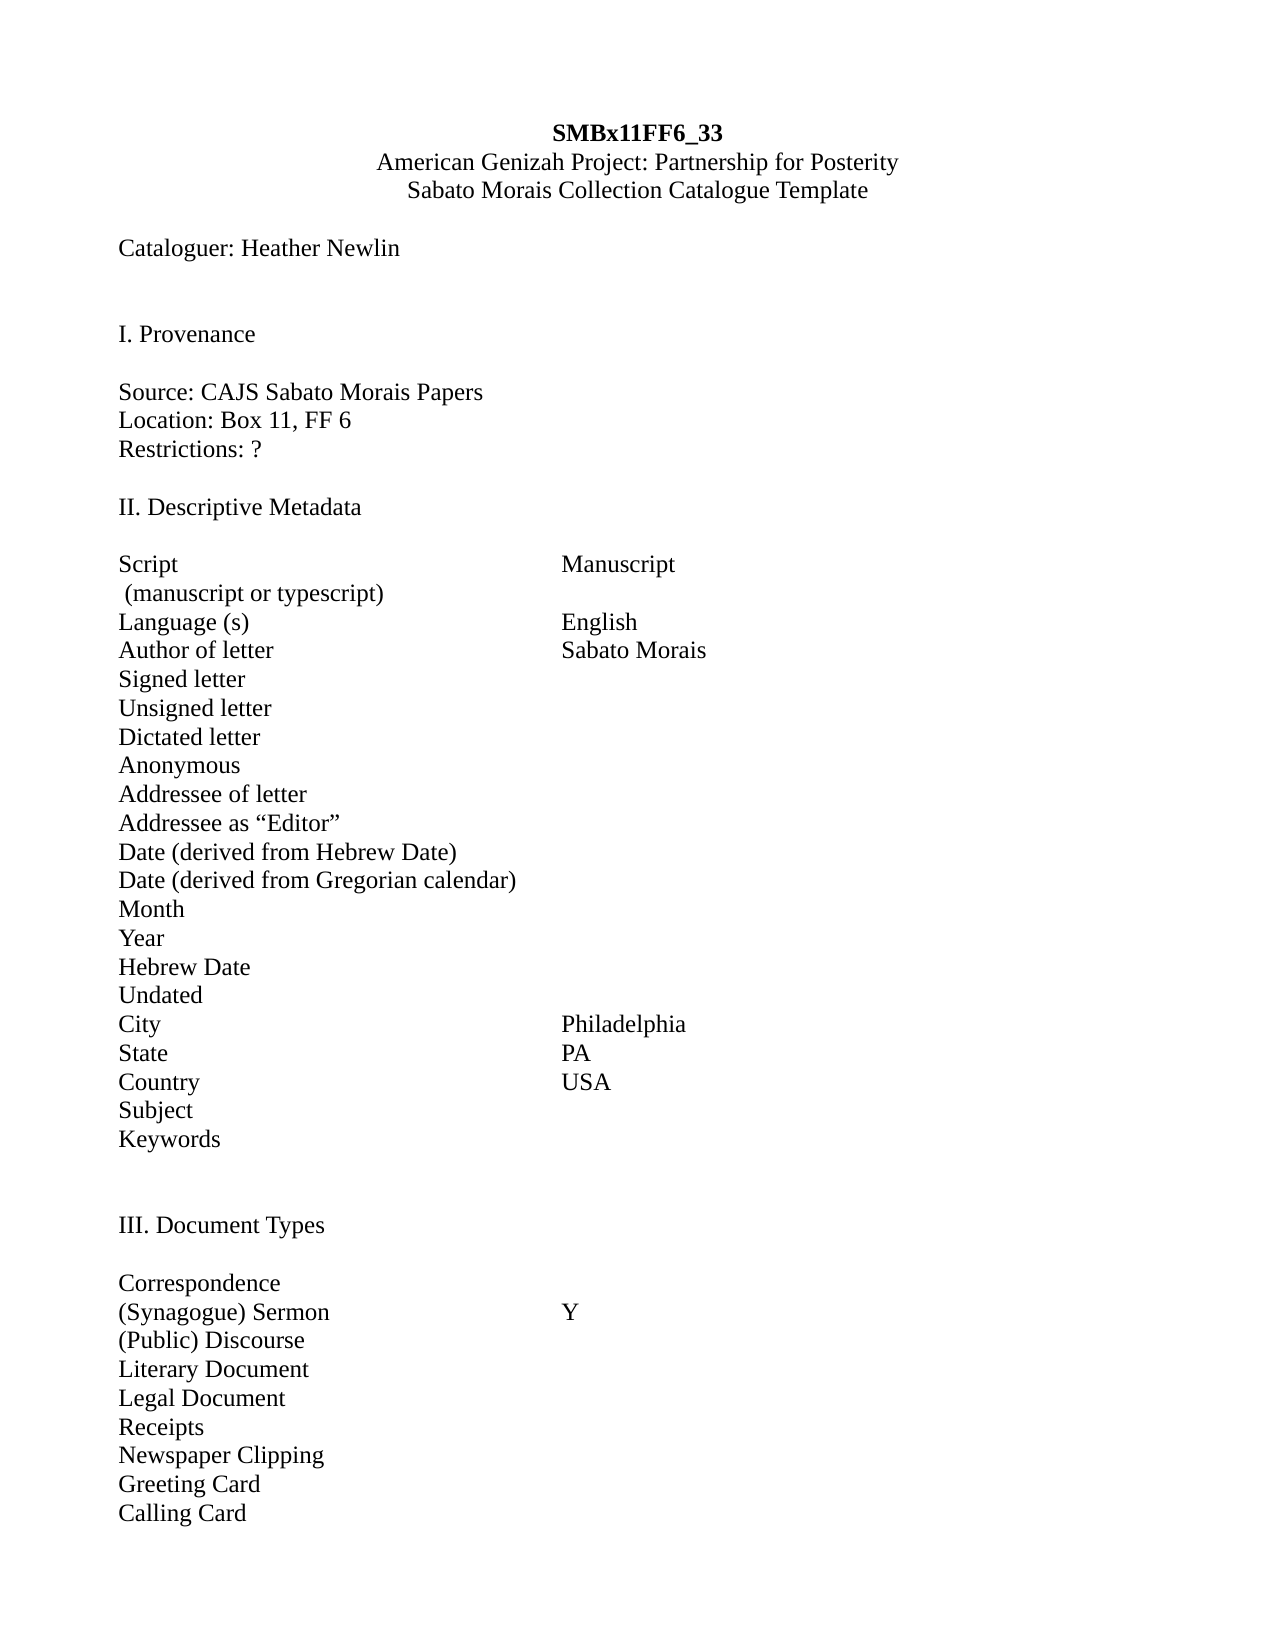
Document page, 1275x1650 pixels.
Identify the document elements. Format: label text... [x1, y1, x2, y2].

text Greeting Card [118, 1469, 1157, 1498]
text Dictated letter [118, 722, 1157, 751]
text Subject [118, 1096, 1157, 1124]
text Restrictions: ? [118, 434, 1157, 463]
text Addressee as “Editor” [118, 808, 1157, 837]
text City Philadelphia [118, 1009, 1157, 1038]
text Language (s) English [118, 607, 1157, 636]
text Signed letter [118, 664, 1157, 693]
text (Synagogue) Sermon Y [118, 1297, 1157, 1326]
text Keywords [118, 1124, 1157, 1153]
text Literary Document [118, 1354, 1157, 1383]
text Script Manuscript [118, 549, 1157, 578]
text Receipts [118, 1412, 1157, 1441]
text Sabato Morais Collection Catalogue Template [118, 176, 1157, 204]
text Month [118, 894, 1157, 923]
text State PA [118, 1038, 1157, 1067]
text Source: CAJS Sabato Morais Papers [118, 377, 1157, 406]
text Newspaper Clipping [118, 1441, 1157, 1469]
text Addressee of letter [118, 779, 1157, 808]
text Correspondence [118, 1268, 1157, 1297]
text Location: Box 11, FF 6 [118, 406, 1157, 434]
text Unsigned letter [118, 693, 1157, 722]
text SMBx11FF6_33 [118, 118, 1157, 147]
text (manuscript or typescript) [118, 578, 1157, 607]
text Hebrew Date [118, 952, 1157, 981]
text Country USA [118, 1067, 1157, 1096]
text (Public) Discourse [118, 1326, 1157, 1354]
text Author of letter Sabato Morais [118, 636, 1157, 664]
text Date (derived from Gregorian calendar) [118, 866, 1157, 894]
text Calling Card [118, 1498, 1157, 1527]
text American Genizah Project: Partnership for Posterity [118, 147, 1157, 176]
text I. Provenance [118, 319, 1157, 348]
text Date (derived from Hebrew Date) [118, 837, 1157, 866]
text III. Document Types [118, 1211, 1157, 1239]
text Undated [118, 981, 1157, 1009]
text Year [118, 923, 1157, 952]
text Legal Document [118, 1383, 1157, 1412]
text Cataloguer: Heather Newlin [118, 233, 1157, 262]
text II. Descriptive Metadata [118, 492, 1157, 521]
text Anonymous [118, 751, 1157, 779]
